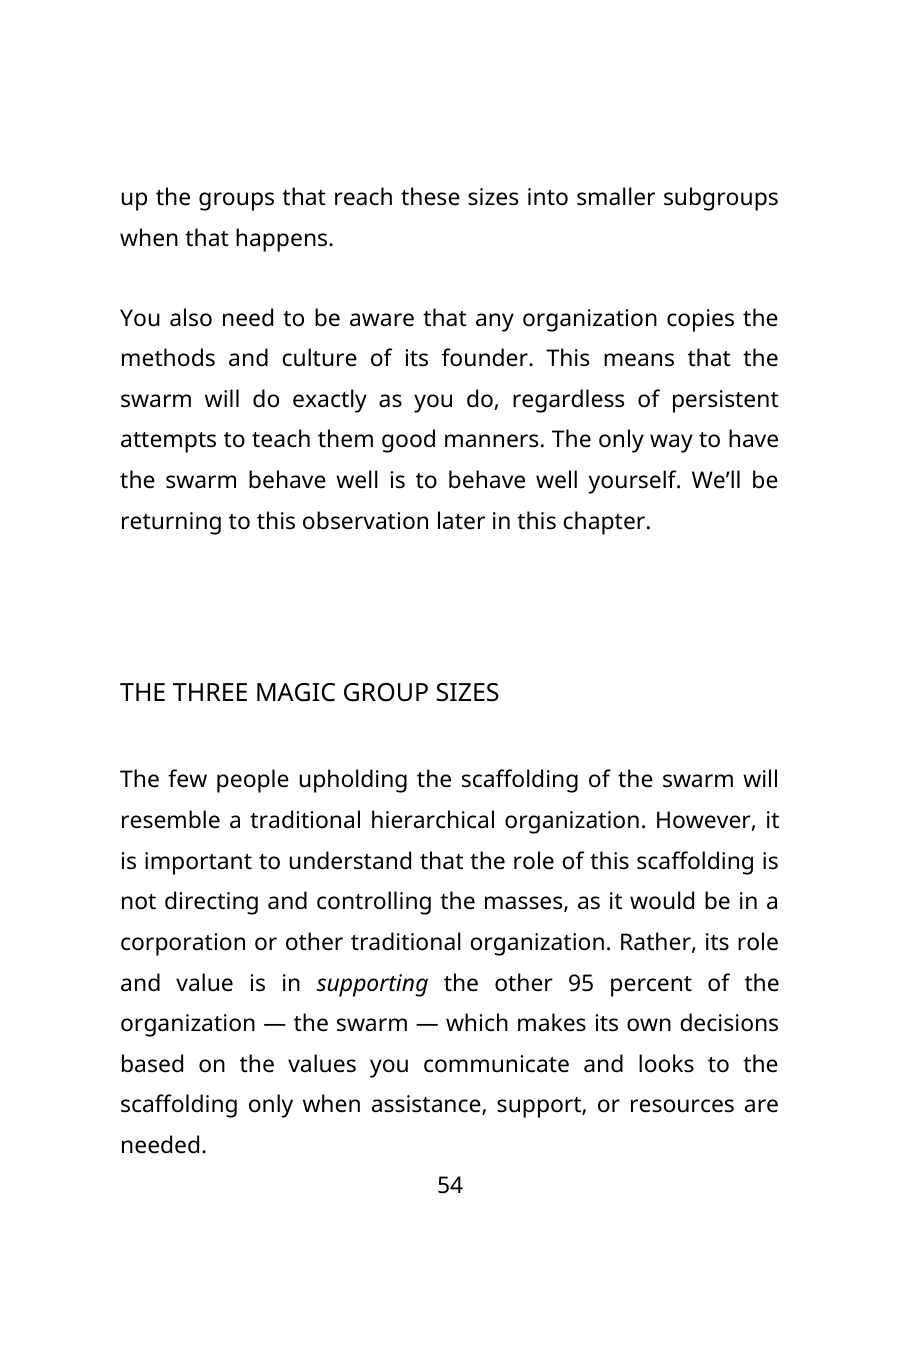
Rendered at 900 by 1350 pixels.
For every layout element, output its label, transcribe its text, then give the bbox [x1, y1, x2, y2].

text up the groups that reach these sizes into smaller subgroups when that happens. [120, 181, 780, 253]
text The few people upholding the scaffolding of the swarm will resemble a traditional hierarchical organization. However, it is important to understand that the role of this scaffolding is not directing and controlling the masses, as it would be in a corporation or other traditional organization. Rather, its role and value is in supporting the other 95 percent of the organization — the swarm — which makes its own decisions based on the values you communicate and looks to the scaffolding only when assistance, support, or resources are needed. [120, 763, 780, 1160]
text The three magic group sizes [120, 674, 780, 708]
text You also need to be aware that any organization copies the methods and culture of its founder. This means that the swarm will do exactly as you do, regardless of persistent attempts to teach them good manners. The only way to have the swarm behave well is to behave well yourself. We’ll be returning to this observation later in this chapter. [120, 301, 780, 536]
